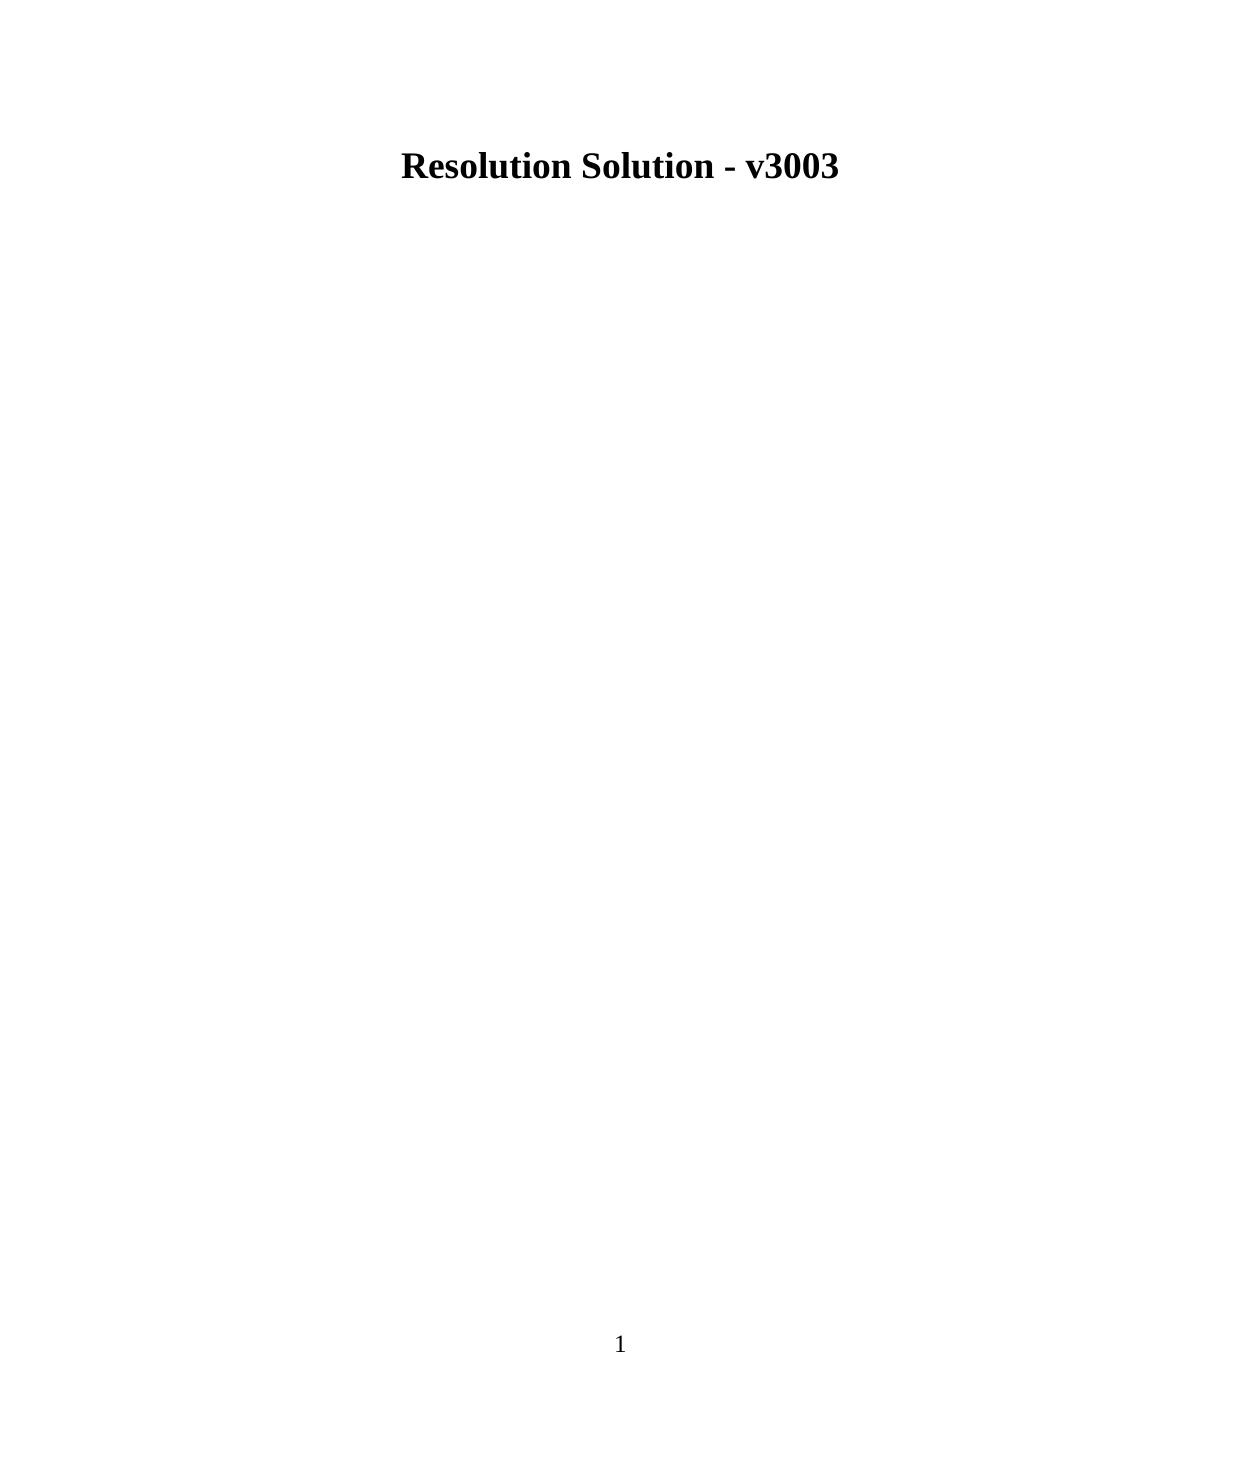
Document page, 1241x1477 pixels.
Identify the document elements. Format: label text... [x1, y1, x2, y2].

subtitle Resolution Solution - v3003 [118, 143, 1122, 186]
